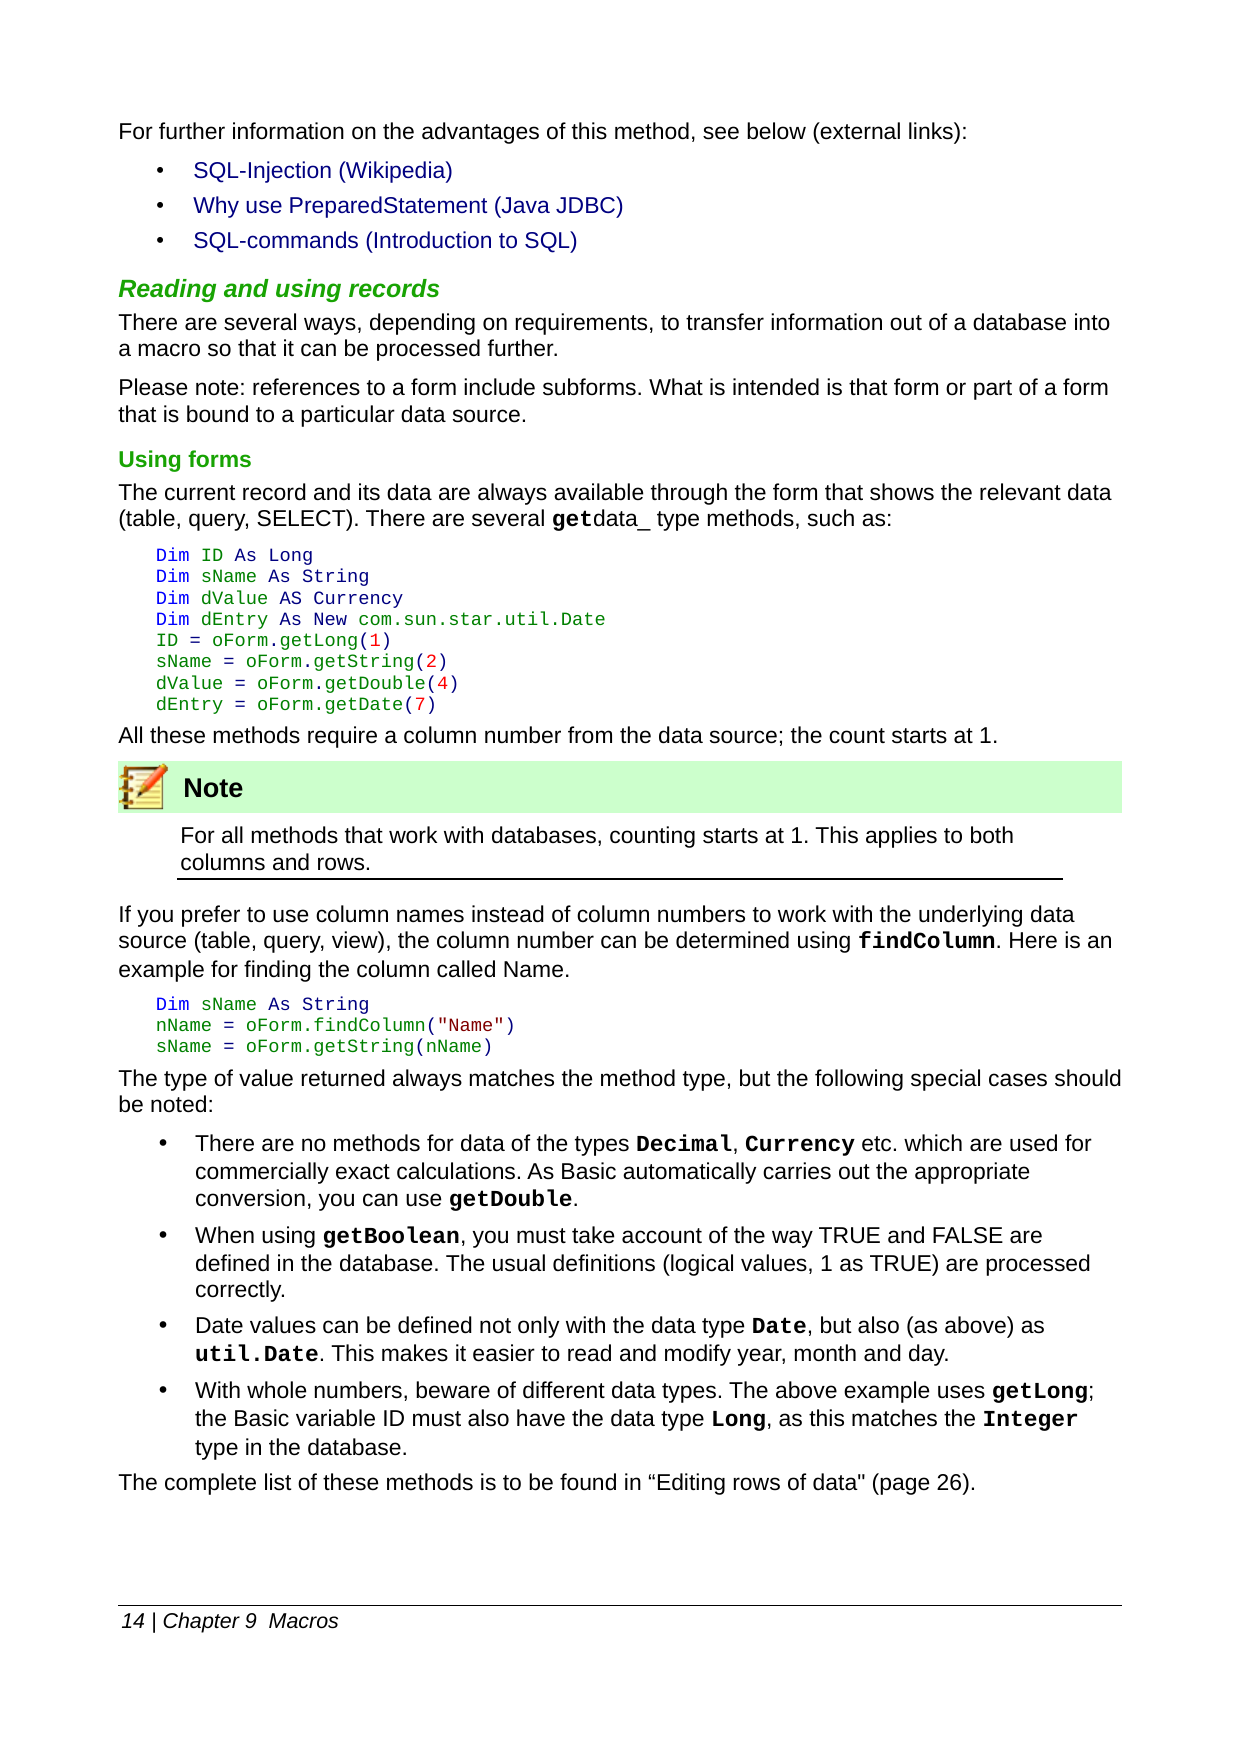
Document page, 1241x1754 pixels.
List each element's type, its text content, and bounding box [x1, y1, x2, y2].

text dValue = oForm.getDouble(4) [156, 673, 1122, 695]
text There are several ways, depending on requirements, to transfer information out of a database into a macro so that it can be processed further. [118, 309, 1122, 362]
text For all methods that work with databases, counting starts at 1. This applies to both columns and rows. [177, 819, 1063, 878]
text ID = oForm.getLong(1) [156, 631, 1122, 652]
list For further information on the advantages of this method, see below (external links): [118, 118, 1122, 144]
list With whole numbers, beware of different data types. The above example uses getLong; the Basic variable ID must also have the data type Long, as this matches the Integer type in the database. [156, 1377, 1122, 1460]
list SQL-Injection (Wikipedia) [156, 157, 1122, 183]
list There are no methods for data of the types Decimal, Currency etc. which are used for commercially exact calculations. As Basic automatically carries out the appropriate conversion, you can use getDouble. [156, 1130, 1122, 1213]
text All these methods require a column number from the data source; the count starts at 1. [118, 722, 1122, 749]
text The type of value returned always matches the method type, but the following special cases should be noted: [118, 1064, 1122, 1117]
text Dim dEntry As New com.sun.star.util.Date [156, 610, 1122, 631]
subtitle Reading and using records [118, 274, 1122, 303]
subtitle Using forms [118, 446, 1122, 473]
text If you prefer to use column names instead of column numbers to work with the underlying data source (table, query, view), the column number can be determined using findColumn. Here is an example for finding the column called Name. [118, 901, 1122, 982]
list Why use PreparedStatement (Java JDBC) [156, 192, 1122, 218]
text Please note: references to a form include subforms. What is intended is that form or part of a form that is bound to a particular data source. [118, 374, 1122, 427]
picture [119, 762, 170, 813]
list Date values can be defined not only with the data type Date, but also (as above) as util.Date. This makes it easier to read and modify year, month and day. [156, 1312, 1122, 1368]
text sName = oForm.getString(nName) [156, 1037, 1122, 1058]
text Dim sName As String [156, 994, 1122, 1016]
text Dim sName As String [156, 567, 1122, 588]
text dEntry = oForm.getDate(7) [156, 695, 1122, 716]
list When using getBoolean, you must take account of the way TRUE and FALSE are defined in the database. The usual definitions (logical values, 1 as TRUE) are processed correctly. [156, 1222, 1122, 1303]
subtitle Note [118, 761, 1122, 813]
text The complete list of these methods is to be found in “Editing rows of data" (page 26). [118, 1469, 1122, 1495]
list SQL-commands (Introduction to SQL) [156, 227, 1122, 254]
text Dim ID As Long [156, 546, 1122, 567]
text nName = oForm.findColumn("Name") [156, 1016, 1122, 1037]
text Dim dValue AS Currency [156, 588, 1122, 610]
text sName = oForm.getString(2) [156, 652, 1122, 673]
text The current record and its data are always available through the form that shows the relevant data (table, query, SELECT). There are several getdata_ type methods, such as: [118, 479, 1122, 533]
